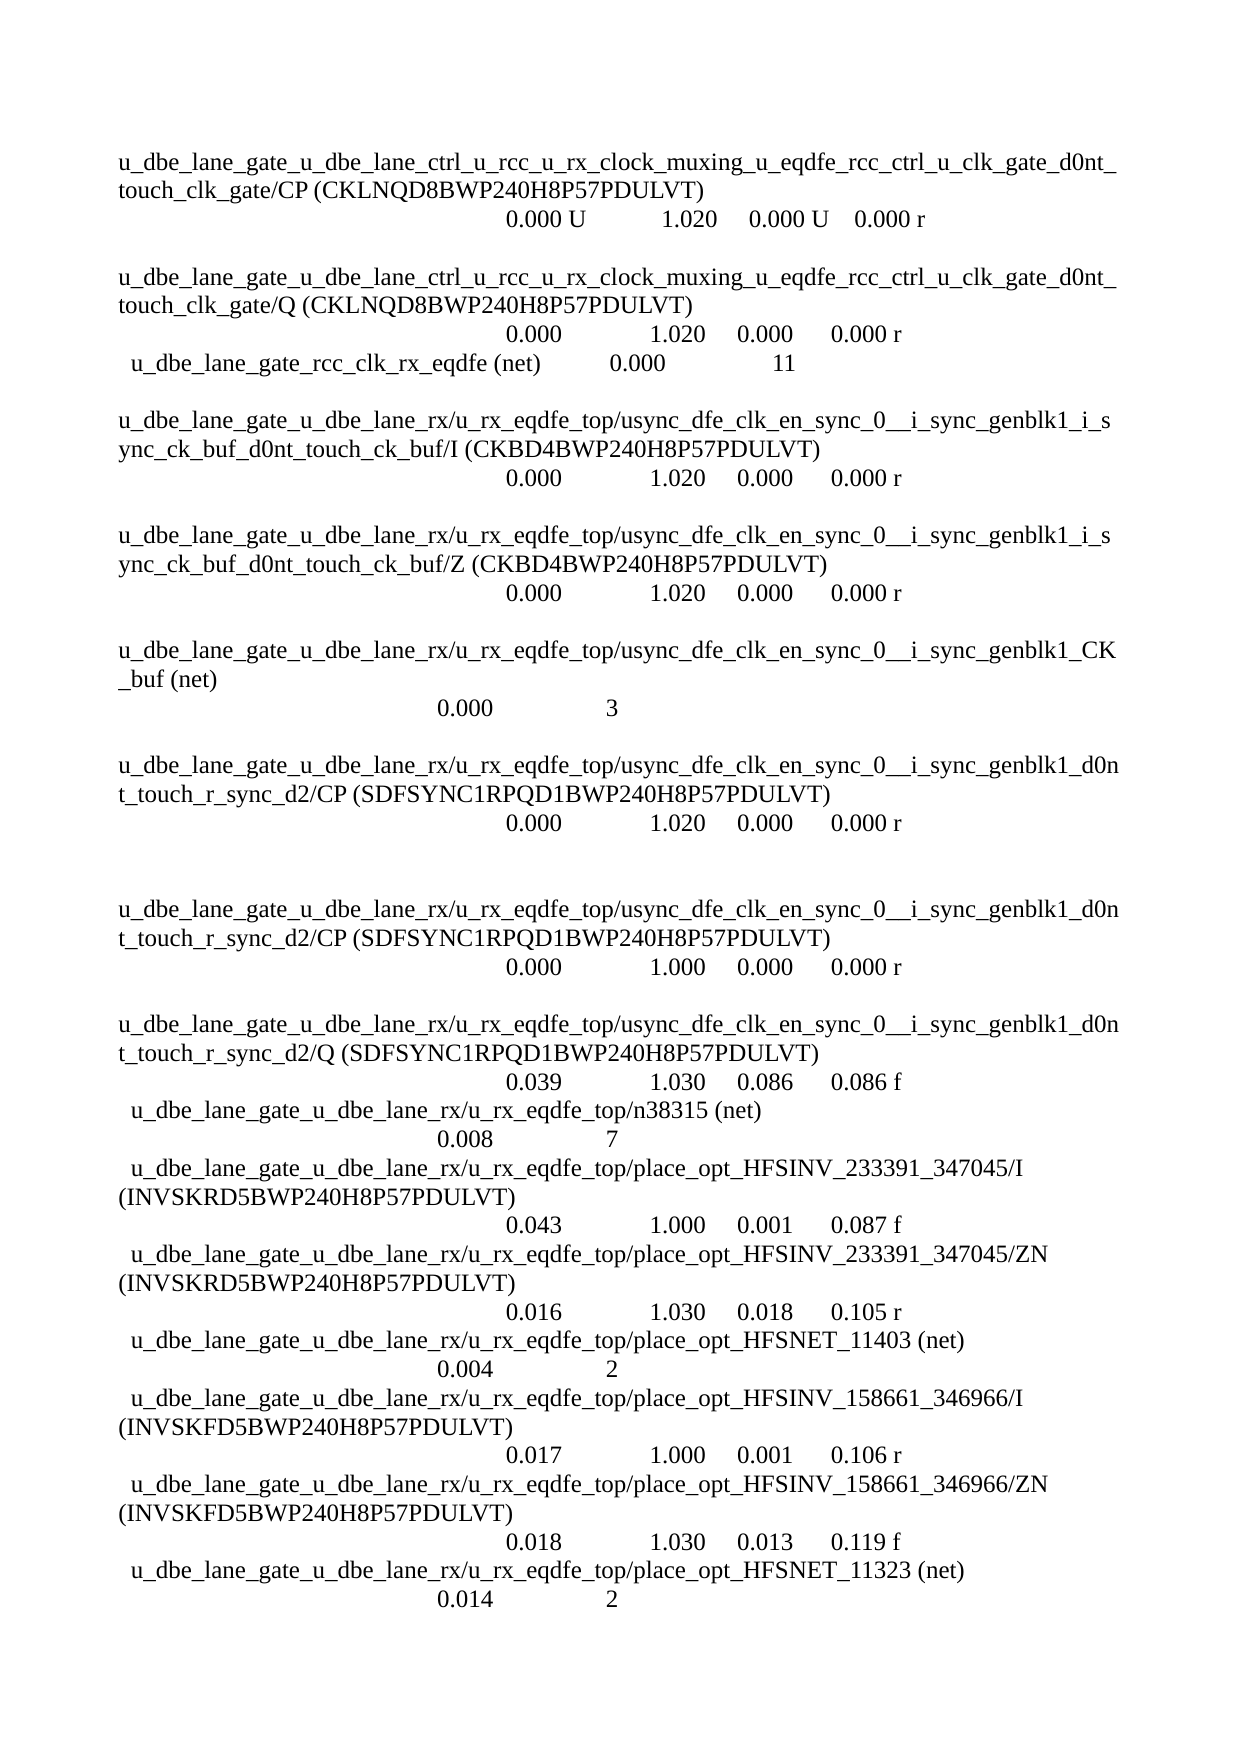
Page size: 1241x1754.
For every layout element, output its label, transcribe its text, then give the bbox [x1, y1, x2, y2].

text 0.016 1.030 0.018 0.105 r [118, 1297, 1122, 1326]
text u_dbe_lane_gate_u_dbe_lane_rx/u_rx_eqdfe_top/place_opt_HFSINV_233391_347045/I (INVSKRD5BWP240H8P57PDULVT) [118, 1153, 1122, 1211]
text u_dbe_lane_gate_u_dbe_lane_rx/u_rx_eqdfe_top/usync_dfe_clk_en_sync_0__i_sync_genblk1_d0nt_touch_r_sync_d2/Q (SDFSYNC1RPQD1BWP240H8P57PDULVT) [118, 981, 1122, 1067]
text 0.014 2 [118, 1584, 1122, 1613]
text 0.000 1.000 0.000 0.000 r [118, 952, 1122, 981]
text 0.000 3 [118, 693, 1122, 722]
text u_dbe_lane_gate_u_dbe_lane_rx/u_rx_eqdfe_top/usync_dfe_clk_en_sync_0__i_sync_genblk1_d0nt_touch_r_sync_d2/CP (SDFSYNC1RPQD1BWP240H8P57PDULVT) [118, 866, 1122, 952]
text u_dbe_lane_gate_u_dbe_lane_rx/u_rx_eqdfe_top/place_opt_HFSINV_233391_347045/ZN (INVSKRD5BWP240H8P57PDULVT) [118, 1239, 1122, 1297]
text 0.039 1.030 0.086 0.086 f [118, 1067, 1122, 1096]
text 0.000 U 1.020 0.000 U 0.000 r [118, 204, 1122, 233]
text 0.043 1.000 0.001 0.087 f [118, 1211, 1122, 1239]
text 0.000 1.020 0.000 0.000 r [118, 319, 1122, 348]
text u_dbe_lane_gate_u_dbe_lane_rx/u_rx_eqdfe_top/place_opt_HFSINV_158661_346966/I (INVSKFD5BWP240H8P57PDULVT) [118, 1383, 1122, 1441]
text u_dbe_lane_gate_u_dbe_lane_rx/u_rx_eqdfe_top/place_opt_HFSNET_11403 (net) [118, 1326, 1122, 1354]
text u_dbe_lane_gate_u_dbe_lane_rx/u_rx_eqdfe_top/place_opt_HFSINV_158661_346966/ZN (INVSKFD5BWP240H8P57PDULVT) [118, 1469, 1122, 1527]
text 0.004 2 [118, 1354, 1122, 1383]
text 0.000 1.020 0.000 0.000 r [118, 463, 1122, 492]
text 0.017 1.000 0.001 0.106 r [118, 1441, 1122, 1469]
text u_dbe_lane_gate_u_dbe_lane_rx/u_rx_eqdfe_top/n38315 (net) [118, 1096, 1122, 1124]
text 0.000 1.020 0.000 0.000 r [118, 578, 1122, 607]
text u_dbe_lane_gate_u_dbe_lane_rx/u_rx_eqdfe_top/usync_dfe_clk_en_sync_0__i_sync_genblk1_CK_buf (net) [118, 607, 1122, 693]
text u_dbe_lane_gate_u_dbe_lane_rx/u_rx_eqdfe_top/usync_dfe_clk_en_sync_0__i_sync_genblk1_i_sync_ck_buf_d0nt_touch_ck_buf/I (CKBD4BWP240H8P57PDULVT) [118, 377, 1122, 463]
text u_dbe_lane_gate_u_dbe_lane_ctrl_u_rcc_u_rx_clock_muxing_u_eqdfe_rcc_ctrl_u_clk_gate_d0nt_touch_clk_gate/CP (CKLNQD8BWP240H8P57PDULVT) [118, 118, 1122, 204]
text 0.008 7 [118, 1124, 1122, 1153]
text u_dbe_lane_gate_u_dbe_lane_rx/u_rx_eqdfe_top/usync_dfe_clk_en_sync_0__i_sync_genblk1_i_sync_ck_buf_d0nt_touch_ck_buf/Z (CKBD4BWP240H8P57PDULVT) [118, 492, 1122, 578]
text 0.018 1.030 0.013 0.119 f [118, 1527, 1122, 1556]
text u_dbe_lane_gate_u_dbe_lane_rx/u_rx_eqdfe_top/place_opt_HFSNET_11323 (net) [118, 1556, 1122, 1584]
text u_dbe_lane_gate_u_dbe_lane_rx/u_rx_eqdfe_top/usync_dfe_clk_en_sync_0__i_sync_genblk1_d0nt_touch_r_sync_d2/CP (SDFSYNC1RPQD1BWP240H8P57PDULVT) [118, 722, 1122, 808]
text u_dbe_lane_gate_rcc_clk_rx_eqdfe (net) 0.000 11 [118, 348, 1122, 377]
text u_dbe_lane_gate_u_dbe_lane_ctrl_u_rcc_u_rx_clock_muxing_u_eqdfe_rcc_ctrl_u_clk_gate_d0nt_touch_clk_gate/Q (CKLNQD8BWP240H8P57PDULVT) [118, 233, 1122, 319]
text 0.000 1.020 0.000 0.000 r [118, 808, 1122, 837]
